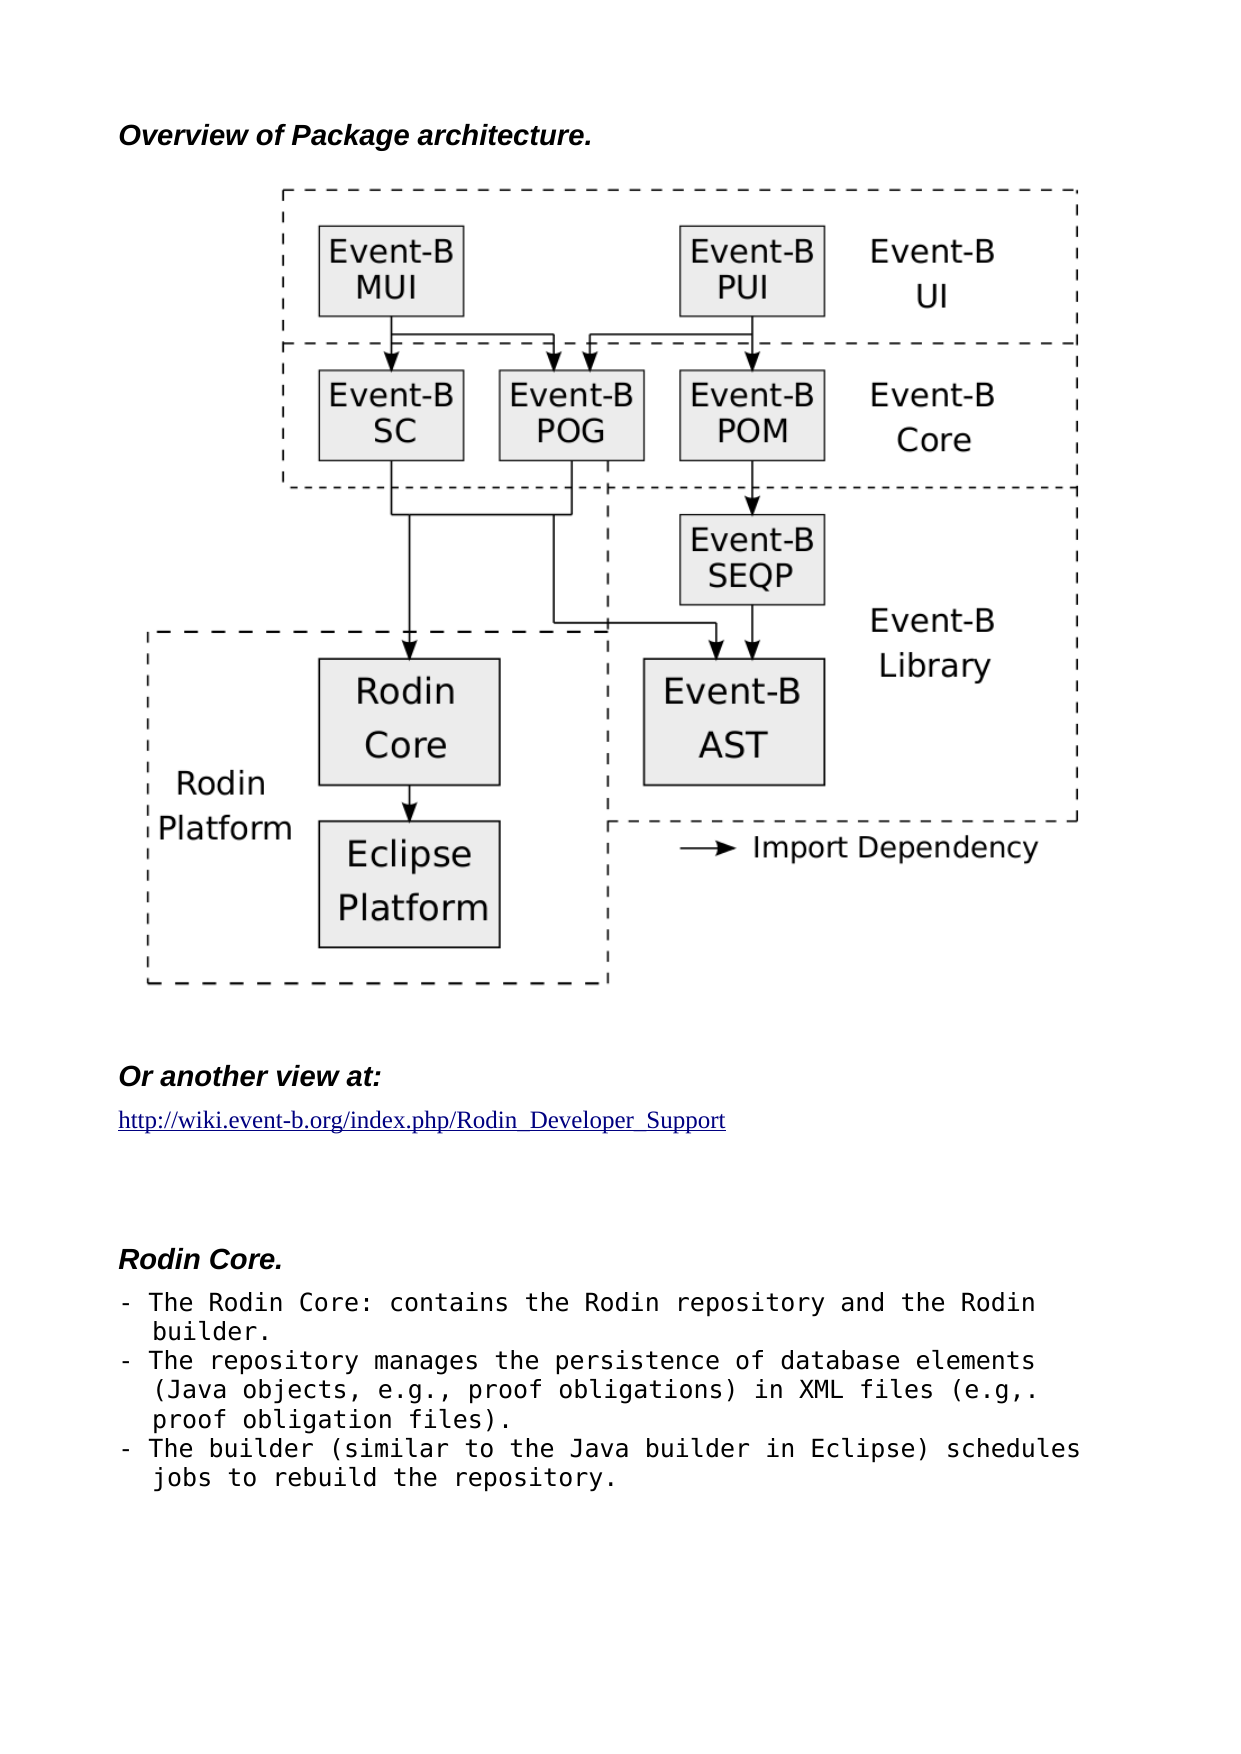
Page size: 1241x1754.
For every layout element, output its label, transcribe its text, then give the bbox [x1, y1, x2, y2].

text - The builder (similar to the Java builder in Eclipse) schedules jobs to rebuild the repository. [118, 1434, 1122, 1492]
text http://wiki.event-b.org/index.php/Rodin_Developer_Support [118, 1105, 1122, 1133]
subtitle Overview of Package architecture. [118, 118, 1122, 152]
text - The Rodin Core: contains the Rodin repository and the Rodin builder. [118, 1288, 1122, 1346]
text - The repository manages the persistence of database elements (Java objects, e.g., proof obligations) in XML files (e.g,. proof obligation files). [118, 1346, 1122, 1434]
picture [118, 164, 1123, 1000]
subtitle Rodin Core. [118, 1242, 1122, 1276]
subtitle Or another view at: [118, 1059, 1122, 1092]
